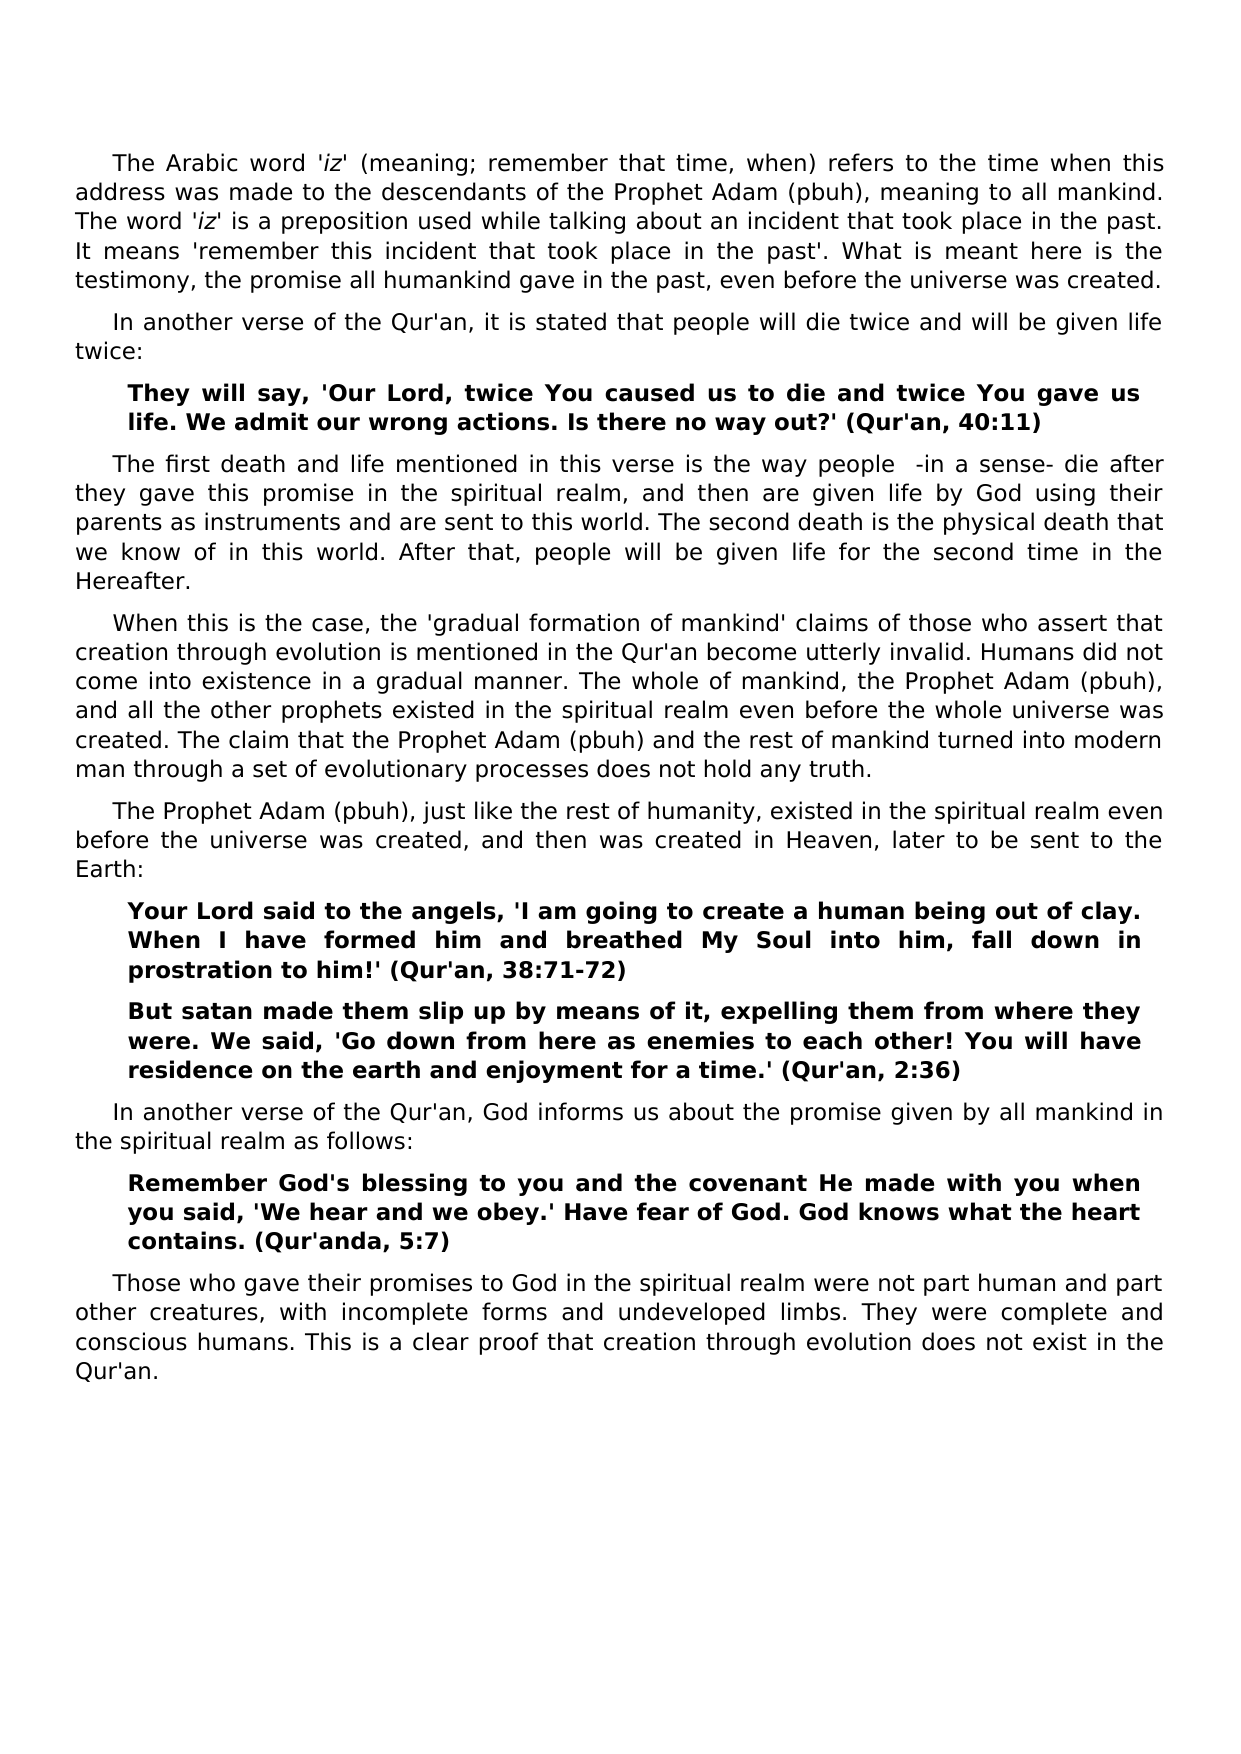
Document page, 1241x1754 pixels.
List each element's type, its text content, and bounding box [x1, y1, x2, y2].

text The Arabic word 'iz' (meaning; remember that time, when) refers to the time when this address was made to the descendants of the Prophet Adam (pbuh), meaning to all mankind. The word 'iz' is a preposition used while talking about an incident that took place in the past. It means 'remember this incident that took place in the past'. What is meant here is the testimony, the promise all humankind gave in the past, even before the universe was created. [75, 150, 1165, 294]
text When this is the case, the 'gradual formation of mankind' claims of those who assert that creation through evolution is mentioned in the Qur'an become utterly invalid. Humans did not come into existence in a gradual manner. The whole of mankind, the Prophet Adam (pbuh), and all the other prophets existed in the spiritual realm even before the whole universe was created. The claim that the Prophet Adam (pbuh) and the rest of mankind turned into modern man through a set of evolutionary processes does not hold any truth. [75, 610, 1165, 783]
text Those who gave their promises to God in the spiritual realm were not part human and part other creatures, with incomplete forms and undeveloped limbs. They were complete and conscious humans. This is a clear proof that creation through evolution does not exist in the Qur'an. [75, 1270, 1165, 1385]
text Remember God's blessing to you and the covenant He made with you when you said, 'We hear and we obey.' Have fear of God. God knows what the heart contains. (Qur'anda, 5:7) [127, 1170, 1143, 1255]
text They will say, 'Our Lord, twice You caused us to die and twice You gave us life. We admit our wrong actions. Is there no way out?' (Qur'an, 40:11) [127, 380, 1143, 436]
text The Prophet Adam (pbuh), just like the rest of humanity, existed in the spiritual realm even before the universe was created, and then was created in Heaven, later to be sent to the Earth: [75, 798, 1165, 883]
text In another verse of the Qur'an, God informs us about the promise given by all mankind in the spiritual realm as follows: [75, 1099, 1165, 1155]
text In another verse of the Qur'an, it is stated that people will die twice and will be given life twice: [75, 309, 1165, 365]
text Your Lord said to the angels, 'I am going to create a human being out of clay. When I have formed him and breathed My Soul into him, fall down in prostration to him!' (Qur'an, 38:71-72) [127, 898, 1143, 983]
text But satan made them slip up by means of it, expelling them from where they were. We said, 'Go down from here as enemies to each other! You will have residence on the earth and enjoyment for a time.' (Qur'an, 2:36) [127, 998, 1143, 1084]
text The first death and life mentioned in this verse is the way people -in a sense- die after they gave this promise in the spiritual realm, and then are given life by God using their parents as instruments and are sent to this world. The second death is the physical death that we know of in this world. After that, people will be given life for the second time in the Hereafter. [75, 451, 1165, 595]
